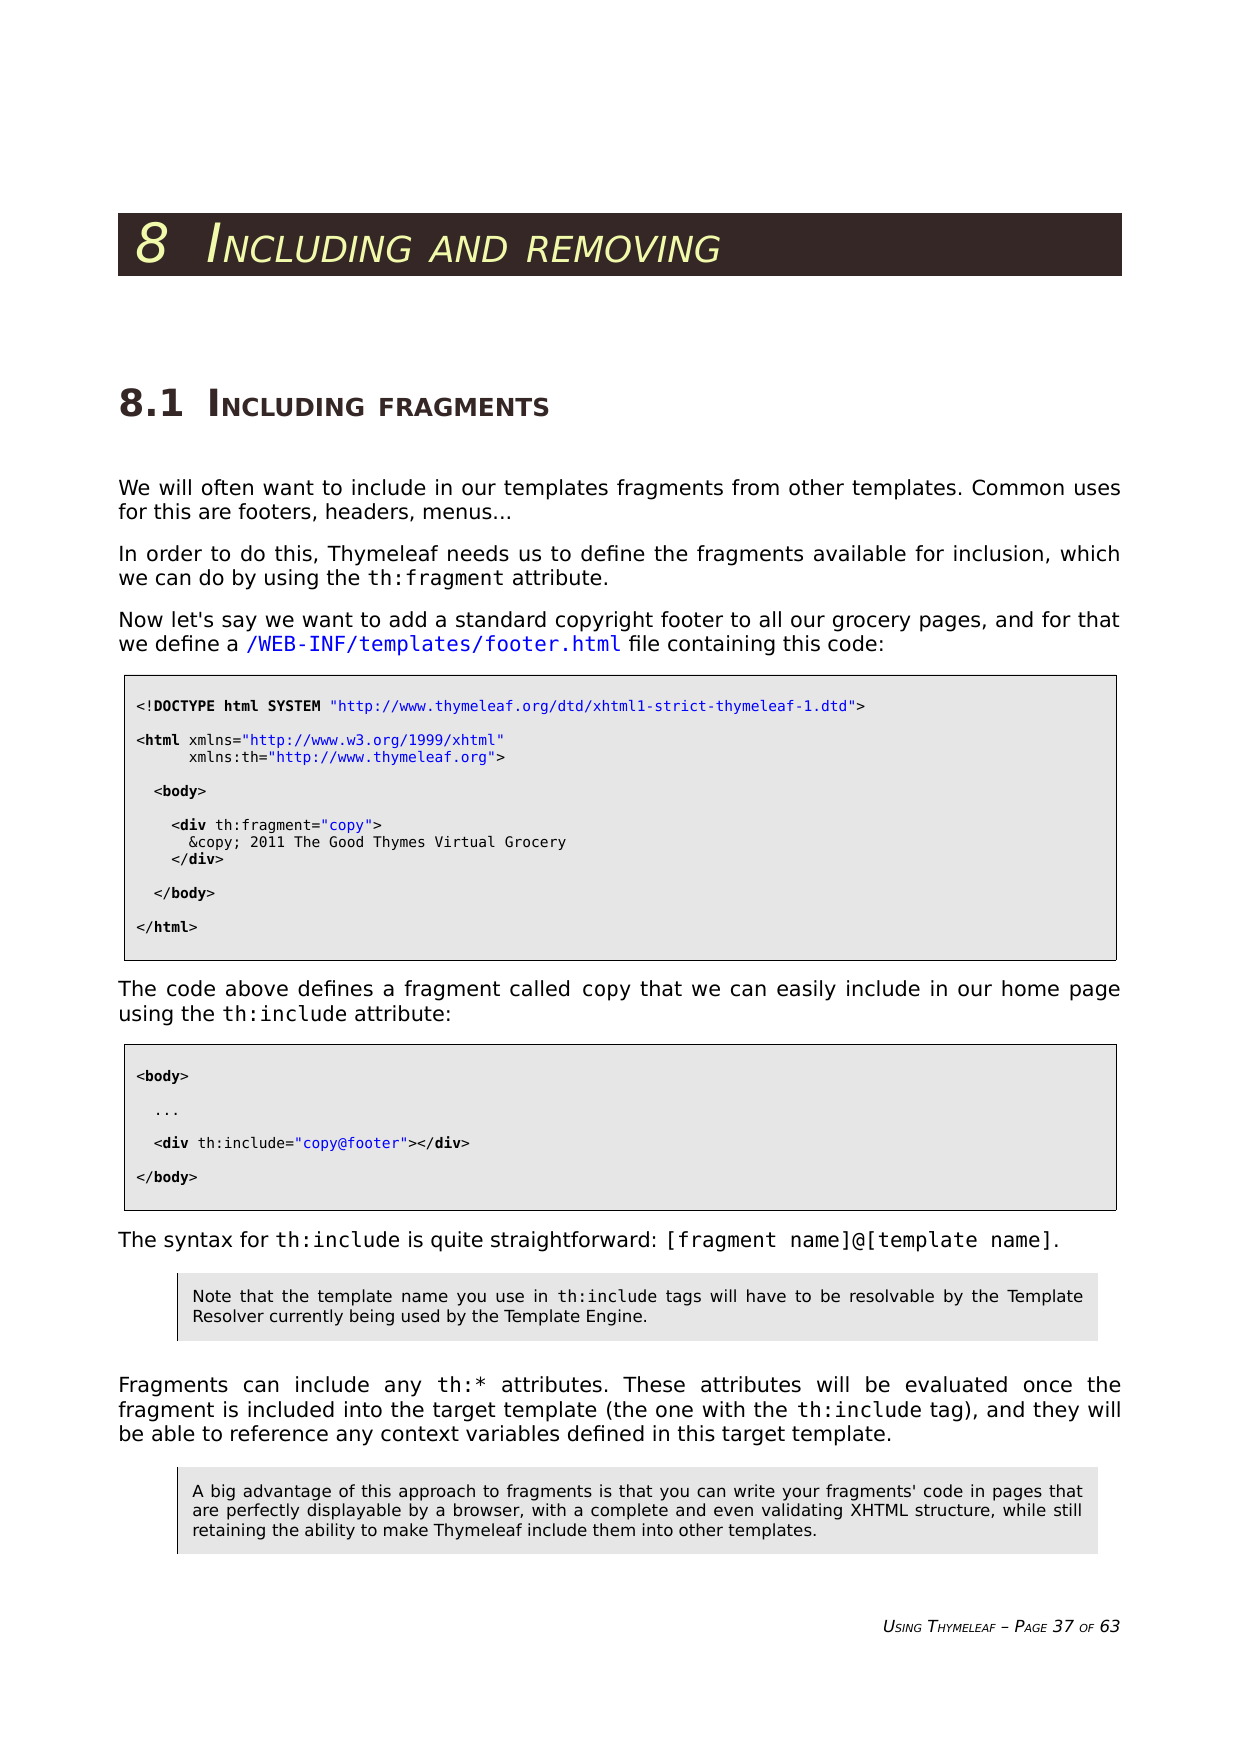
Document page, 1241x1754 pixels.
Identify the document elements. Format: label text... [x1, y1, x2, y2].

text Note that the template name you use in th:include tags will have to be resolvable by the Template Resolver currently being used by the Template Engine. [178, 1273, 1098, 1341]
text The syntax for th:include is quite straightforward: [fragment name]@[template name]. [118, 1228, 1122, 1252]
text The code above defines a fragment called copy that we can easily include in our home page using the th:include attribute: [118, 977, 1122, 1026]
text Now let's say we want to add a standard copyright footer to all our grocery pages, and for that we define a /WEB-INF/templates/footer.html file containing this code: [118, 608, 1122, 657]
text In order to do this, Thymeleaf needs us to define the fragments available for inclusion, which we can do by using the th:fragment attribute. [118, 542, 1122, 591]
text <body> ... <div th:include="copy@footer"></div> </body> [125, 1045, 1116, 1210]
text We will often want to include in our templates fragments from other templates. Common uses for this are footers, headers, menus... [118, 476, 1122, 524]
text Fragments can include any th:* attributes. These attributes will be evaluated once the fragment is included into the target template (the one with the th:include tag), and they will be able to reference any context variables defined in this target template. [118, 1373, 1122, 1446]
subtitle Including fragments [118, 382, 1122, 426]
text <!DOCTYPE html SYSTEM "http://www.thymeleaf.org/dtd/xhtml1-strict-thymeleaf-1.dtd"> <html xmlns="http://www.w3.org/1999/xhtml" xmlns:th="http://www.thymeleaf.org"> <body> <div th:fragment="copy"> &copy; 2011 The Good Thymes Virtual Grocery </div> </body> </html> [125, 676, 1116, 960]
subtitle Including and removing [118, 213, 1122, 276]
text A big advantage of this approach to fragments is that you can write your fragments' code in pages that are perfectly displayable by a browser, with a complete and even validating XHTML structure, while still retaining the ability to make Thymeleaf include them into other templates. [178, 1467, 1098, 1554]
